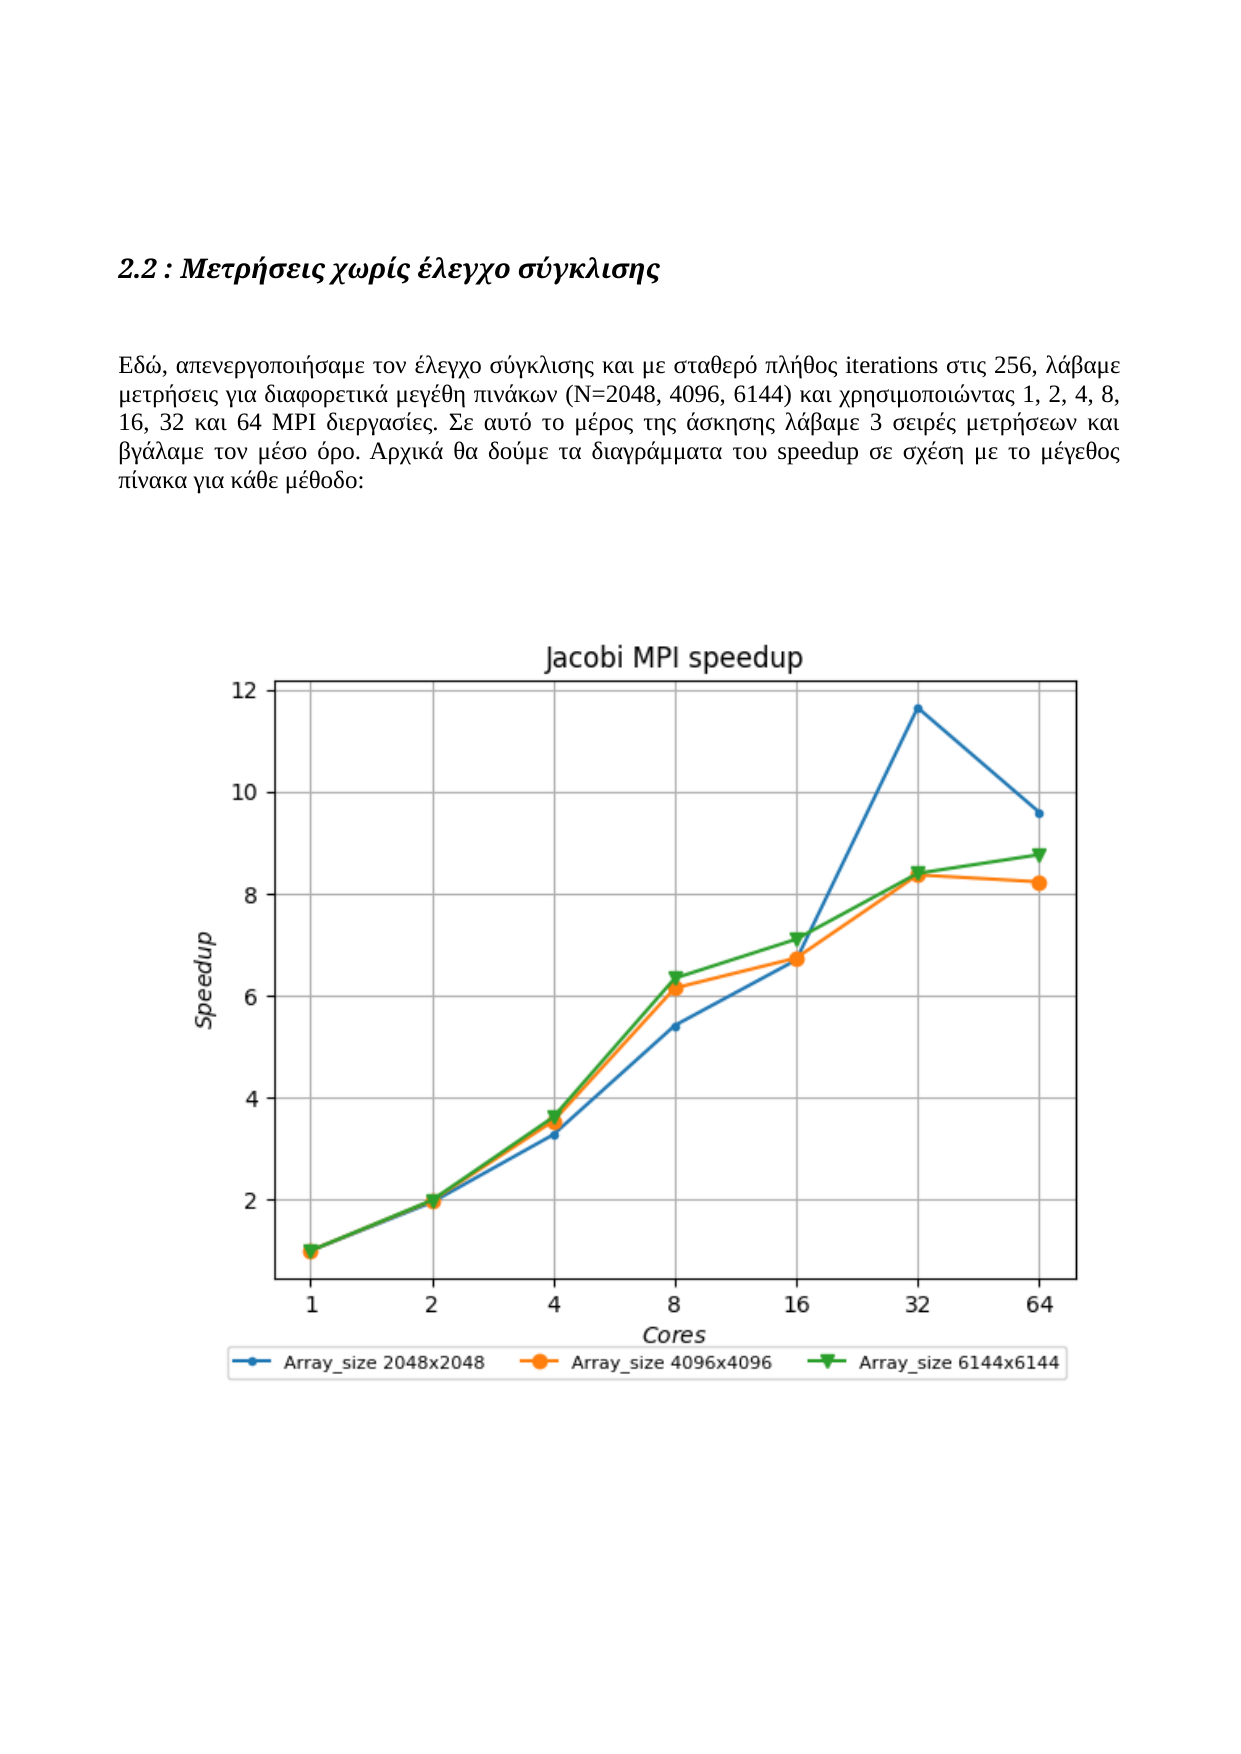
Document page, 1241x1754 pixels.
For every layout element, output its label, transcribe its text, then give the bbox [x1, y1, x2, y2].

picture [177, 629, 1097, 1395]
text 2.2 : Μετρήσεις χωρίς έλεγχο σύγκλισης [118, 250, 1122, 287]
text Εδώ, απενεργοποιήσαμε τον έλεγχο σύγκλισης και με σταθερό πλήθος iterations στις 256, λάβαμε μετρήσεις για διαφορετικά μεγέθη πινάκων (N=2048, 4096, 6144) και χρησιμοποιώντας 1, 2, 4, 8, 16, 32 και 64 MPI διεργασίες. Σε αυτό το μέρος της άσκησης λάβαμε 3 σειρές μετρήσεων και βγάλαμε τον μέσο όρο. Αρχικά θα δούμε τα διαγράμματα του speedup σε σχέση με το μέγεθος πίνακα για κάθε μέθοδο: [118, 350, 1122, 494]
